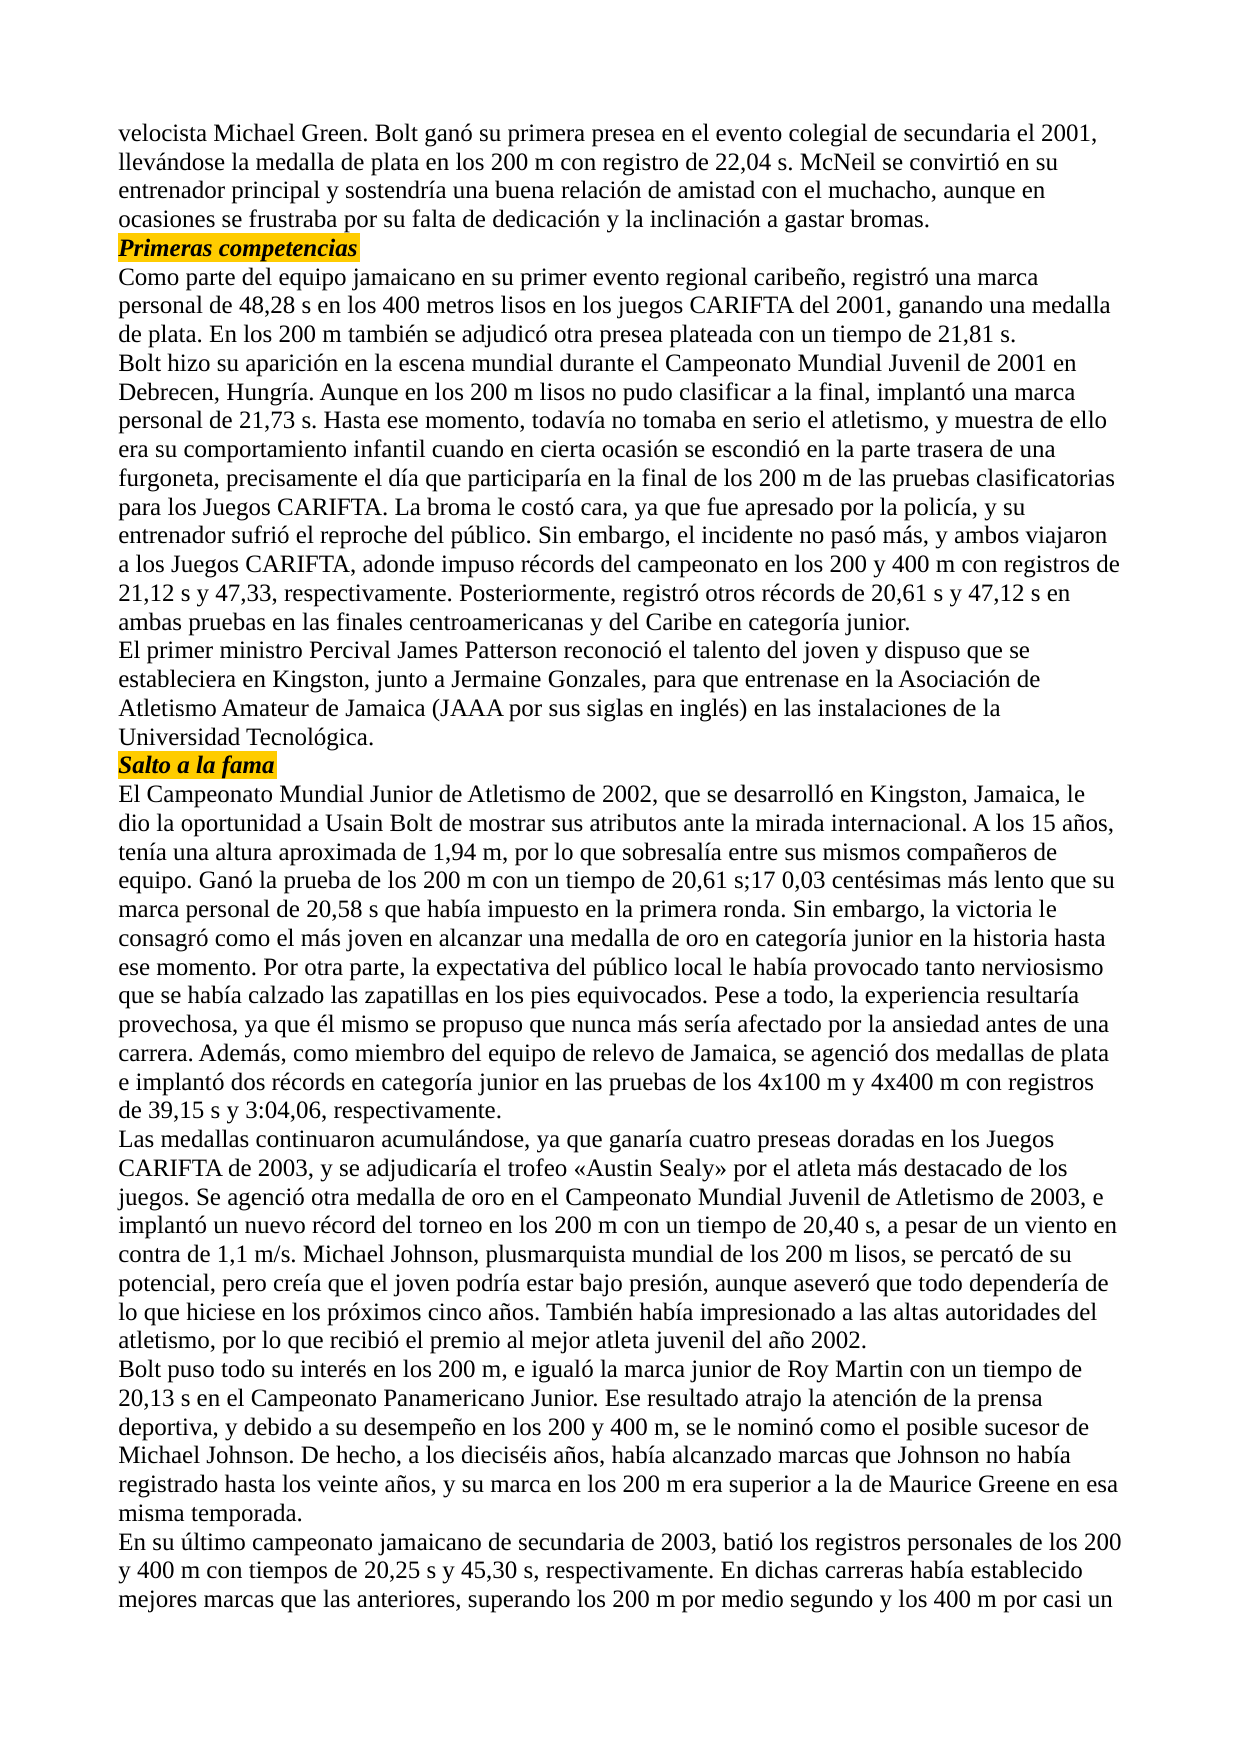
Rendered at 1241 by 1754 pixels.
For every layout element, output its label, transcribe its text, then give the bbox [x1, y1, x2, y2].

text Salto a la fama [118, 751, 1122, 779]
text Bolt puso todo su interés en los 200 m, e igualó la marca junior de Roy Martin con un tiempo de 20,13 s en el Campeonato Panamericano Junior. Ese resultado atrajo la atención de la prensa deportiva, y debido a su desempeño en los 200 y 400 m, se le nominó como el posible sucesor de Michael Johnson. De hecho, a los dieciséis años, había alcanzado marcas que Johnson no había registrado hasta los veinte años, y su marca en los 200 m era superior a la de Maurice Greene en esa misma temporada. [118, 1354, 1122, 1527]
text En su último campeonato jamaicano de secundaria de 2003, batió los registros personales de los 200 y 400 m con tiempos de 20,25 s y 45,30 s, respectivamente. En dichas carreras había establecido mejores marcas que las anteriores, superando los 200 m por medio segundo y los 400 m por casi un [118, 1527, 1122, 1613]
text Las medallas continuaron acumulándose, ya que ganaría cuatro preseas doradas en los Juegos CARIFTA de 2003, y se adjudicaría el trofeo «Austin Sealy» por el atleta más destacado de los juegos. Se agenció otra medalla de oro en el Campeonato Mundial Juvenil de Atletismo de 2003, e implantó un nuevo récord del torneo en los 200 m con un tiempo de 20,40 s, a pesar de un viento en contra de 1,1 m/s. Michael Johnson, plusmarquista mundial de los 200 m lisos, se percató de su potencial, pero creía que el joven podría estar bajo presión, aunque aseveró que todo dependería de lo que hiciese en los próximos cinco años. También había impresionado a las altas autoridades del atletismo, por lo que recibió el premio al mejor atleta juvenil del año 2002. [118, 1124, 1122, 1354]
text Como parte del equipo jamaicano en su primer evento regional caribeño, registró una marca personal de 48,28 s en los 400 metros lisos en los juegos CARIFTA del 2001, ganando una medalla de plata. En los 200 m también se adjudicó otra presea plateada con un tiempo de 21,81 s. [118, 262, 1122, 348]
text velocista Michael Green. Bolt ganó su primera presea en el evento colegial de secundaria el 2001, llevándose la medalla de plata en los 200 m con registro de 22,04 s. McNeil se convirtió en su entrenador principal y sostendría una buena relación de amistad con el muchacho, aunque en ocasiones se frustraba por su falta de dedicación y la inclinación a gastar bromas. [118, 118, 1122, 233]
text Bolt hizo su aparición en la escena mundial durante el Campeonato Mundial Juvenil de 2001 en Debrecen, Hungría. Aunque en los 200 m lisos no pudo clasificar a la final, implantó una marca personal de 21,73 s. Hasta ese momento, todavía no tomaba en serio el atletismo, y muestra de ello era su comportamiento infantil cuando en cierta ocasión se escondió en la parte trasera de una furgoneta, precisamente el día que participaría en la final de los 200 m de las pruebas clasificatorias para los Juegos CARIFTA. La broma le costó cara, ya que fue apresado por la policía, y su entrenador sufrió el reproche del público. Sin embargo, el incidente no pasó más, y ambos viajaron a los Juegos CARIFTA, adonde impuso récords del campeonato en los 200 y 400 m con registros de 21,12 s y 47,33, respectivamente. Posteriormente, registró otros récords de 20,61 s y 47,12 s en ambas pruebas en las finales centroamericanas y del Caribe en categoría junior. [118, 348, 1122, 636]
text El primer ministro Percival James Patterson reconoció el talento del joven y dispuso que se estableciera en Kingston, junto a Jermaine Gonzales, para que entrenase en la Asociación de Atletismo Amateur de Jamaica (JAAA por sus siglas en inglés) en las instalaciones de la Universidad Tecnológica. [118, 636, 1122, 751]
text El Campeonato Mundial Junior de Atletismo de 2002, que se desarrolló en Kingston, Jamaica, le dio la oportunidad a Usain Bolt de mostrar sus atributos ante la mirada internacional. A los 15 años, tenía una altura aproximada de 1,94 m, por lo que sobresalía entre sus mismos compañeros de equipo. Ganó la prueba de los 200 m con un tiempo de 20,61 s;17 0,03 centésimas más lento que su marca personal de 20,58 s que había impuesto en la primera ronda. Sin embargo, la victoria le consagró como el más joven en alcanzar una medalla de oro en categoría junior en la historia hasta ese momento. Por otra parte, la expectativa del público local le había provocado tanto nerviosismo que se había calzado las zapatillas en los pies equivocados. Pese a todo, la experiencia resultaría provechosa, ya que él mismo se propuso que nunca más sería afectado por la ansiedad antes de una carrera. Además, como miembro del equipo de relevo de Jamaica, se agenció dos medallas de plata e implantó dos récords en categoría junior en las pruebas de los 4x100 m y 4x400 m con registros de 39,15 s y 3:04,06, respectivamente. [118, 779, 1122, 1124]
text Primeras competencias [118, 233, 1122, 262]
